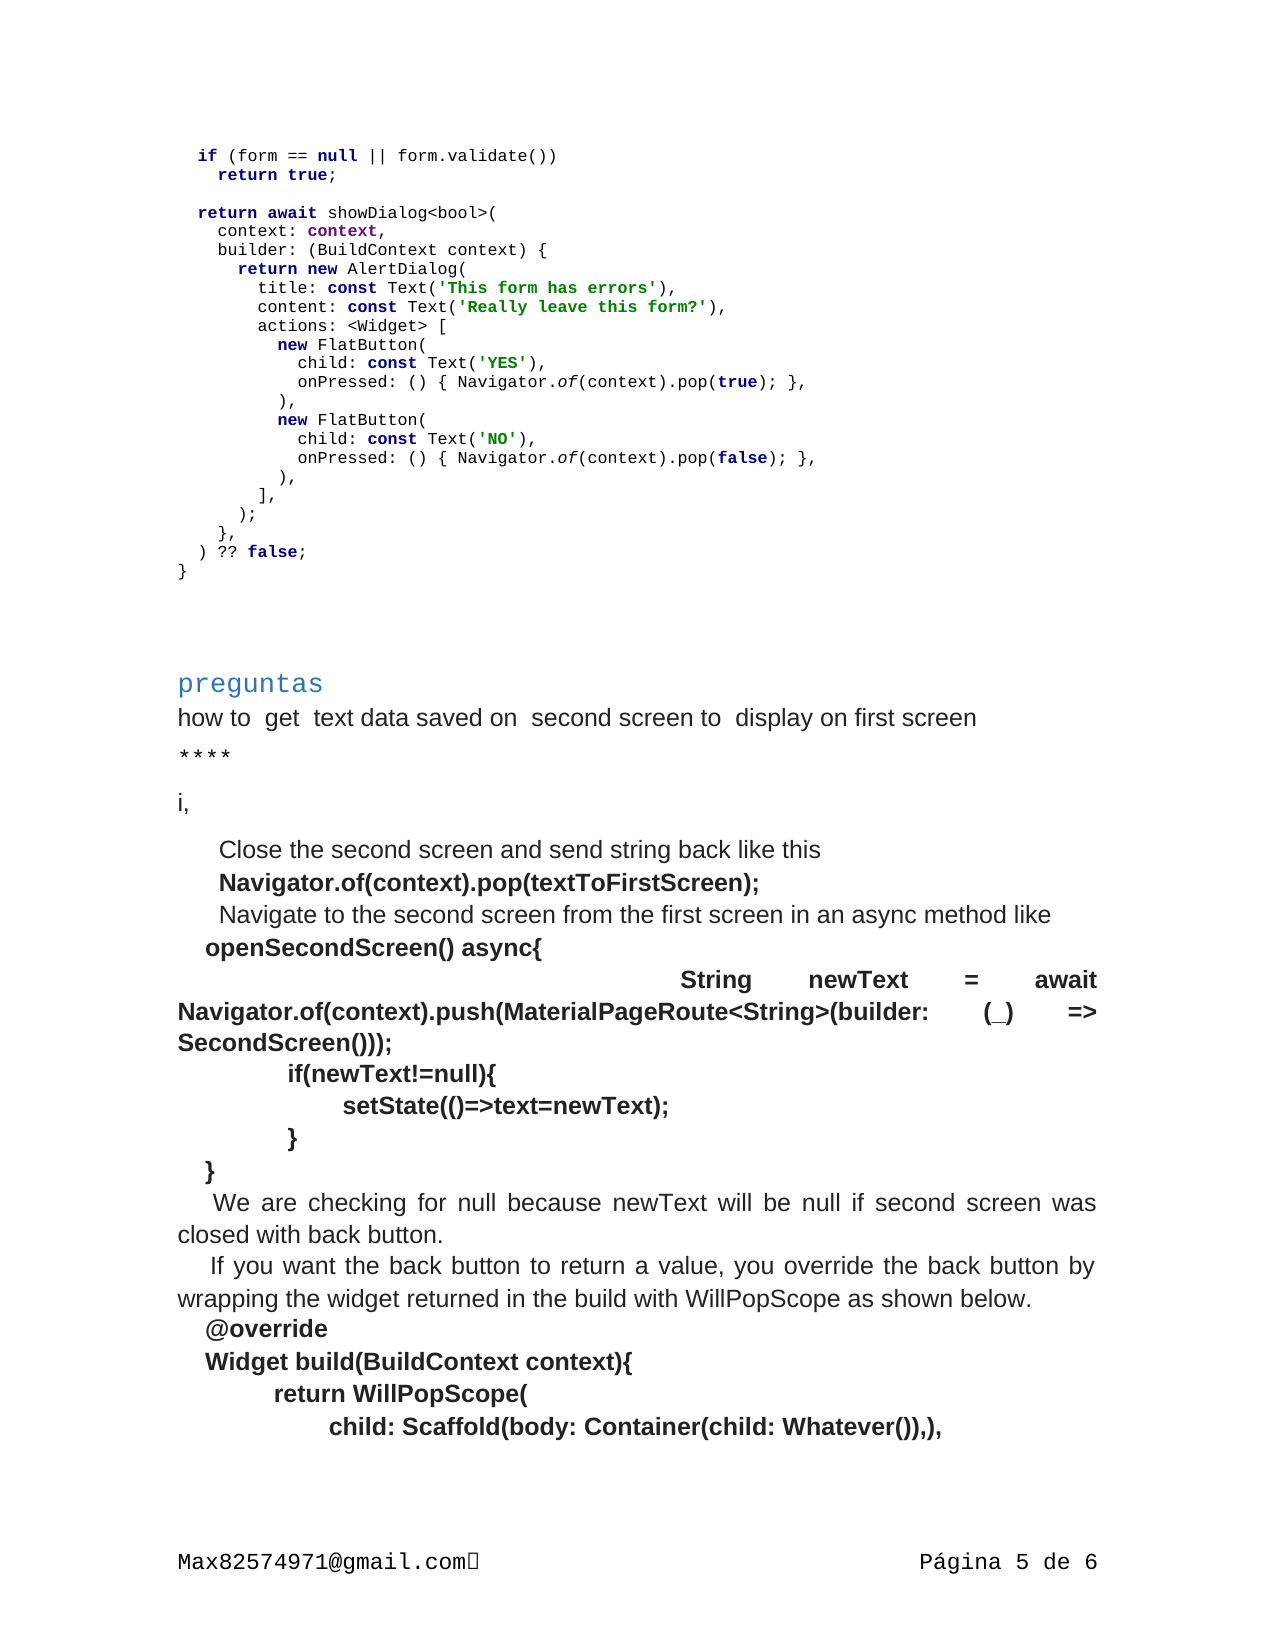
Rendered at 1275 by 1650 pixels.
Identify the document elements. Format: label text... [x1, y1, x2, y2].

text @override [177, 1314, 1098, 1344]
text } [177, 1156, 1098, 1186]
text If you want the back button to return a value, you override the back button by wrapping the widget returned in the build with WillPopScope as shown below. [177, 1251, 1098, 1312]
text i, [177, 788, 1098, 817]
text if(newText!=null){ [177, 1059, 1098, 1089]
text } [177, 1123, 1098, 1154]
text openSecondScreen() async{ [177, 932, 1098, 963]
text setState(()=>text=newText); [177, 1091, 1098, 1121]
text String newText = await Navigator.of(context).push(MaterialPageRoute<String>(builder: (_) => SecondScreen())); [177, 965, 1098, 1057]
text Navigate to the second screen from the first screen in an async method like [177, 900, 1098, 930]
text Navigator.of(context).pop(textToFirstScreen); [177, 868, 1098, 898]
text if (form == null || form.validate()) return true; return await showDialog<bool>( context: context, builder: (BuildContext context) { return new AlertDialog( title: const Text('This form has errors'), content: const Text('Really leave this form?'), actions: <Widget> [ new FlatButton( child: const Text('YES'), onPressed: () { Navigator.of(context).pop(true); }, ), new FlatButton( child: const Text('NO'), onPressed: () { Navigator.of(context).pop(false); }, ), ], ); }, ) ?? false; } [177, 148, 1098, 581]
subtitle preguntas [177, 670, 1098, 701]
text Close the second screen and send string back like this [177, 835, 1098, 866]
text how to get text data saved on second screen to display on first screen [177, 703, 1098, 733]
text Widget build(BuildContext context){ [177, 1347, 1098, 1377]
text return WillPopScope( [177, 1379, 1098, 1409]
text **** [177, 748, 1098, 774]
text We are checking for null because newText will be null if second screen was closed with back button. [177, 1188, 1098, 1249]
text child: Scaffold(body: Container(child: Whatever()),), [177, 1411, 1098, 1442]
